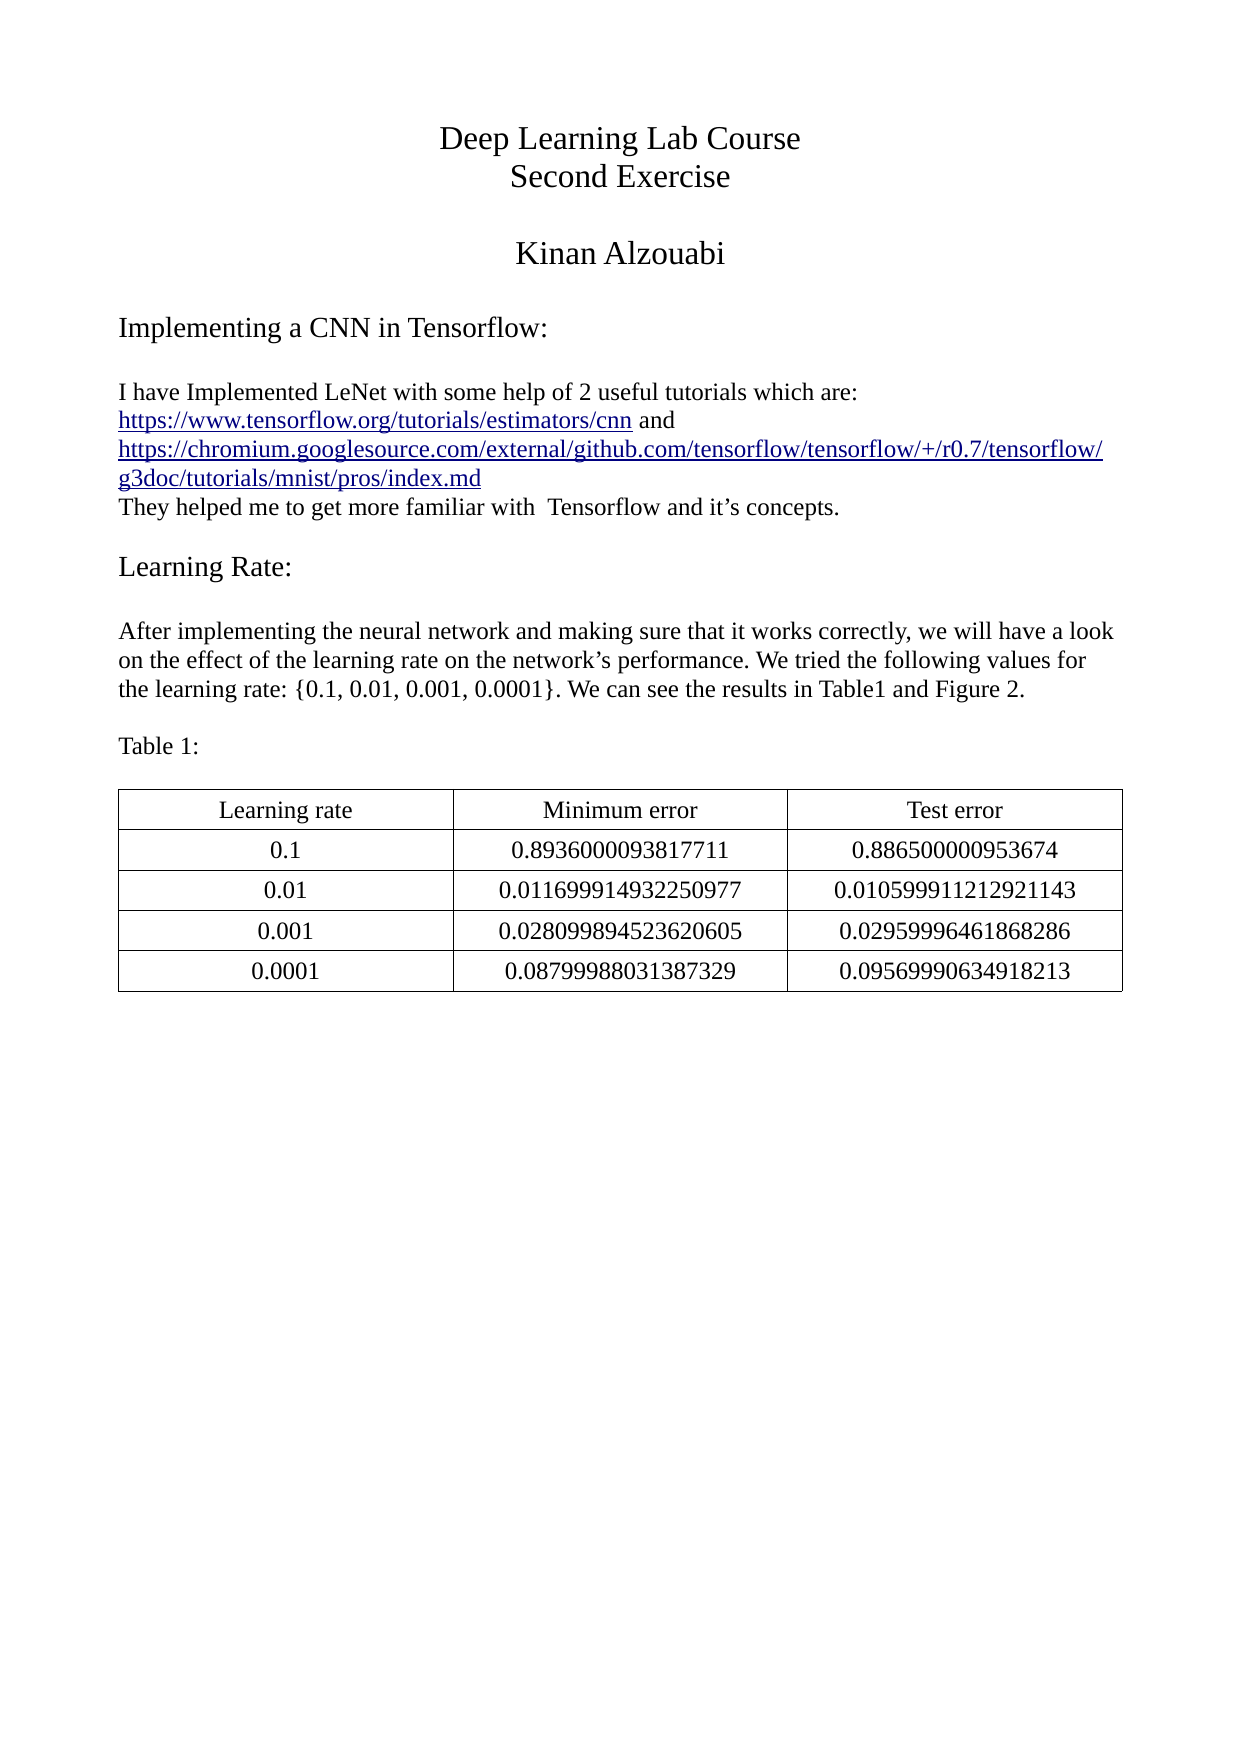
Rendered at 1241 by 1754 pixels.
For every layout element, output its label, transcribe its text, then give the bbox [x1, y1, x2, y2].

text Implementing a CNN in Tensorflow: [118, 310, 1122, 343]
table_cell 0.886500000953674 [788, 830, 1122, 869]
table_header Minimum error [454, 790, 787, 829]
table_cell 0.02959996461868286 [788, 911, 1122, 950]
table_cell 0.8936000093817711 [454, 830, 787, 869]
table_cell 0.010599911212921143 [788, 871, 1122, 910]
text After implementing the neural network and making sure that it works correctly, we will have a look on the effect of the learning rate on the network’s performance. We tried the following values for the learning rate: {0.1, 0.01, 0.001, 0.0001}. We can see the results in Table1 and Figure 2. [118, 616, 1122, 703]
text Kinan Alzouabi [118, 233, 1122, 271]
table_cell 0.028099894523620605 [454, 911, 787, 950]
text Learning Rate: [118, 549, 1122, 583]
text Deep Learning Lab Course [118, 118, 1122, 156]
table_cell 0.011699914932250977 [454, 871, 787, 910]
table_cell 0.0001 [119, 951, 453, 991]
text I have Implemented LeNet with some help of 2 useful tutorials which are: https://www.tensorflow.org/tutorials/estimators/cnn and https://chromium.googlesource.com/external/github.com/tensorflow/tensorflow/+/r0.7/tensorflow/g3doc/tutorials/mnist/pros/index.md They helped me to get more familiar with Tensorflow and it’s concepts. [118, 377, 1122, 521]
table_cell 0.1 [119, 830, 453, 869]
text Table 1: [118, 731, 1122, 760]
text Second Exercise [118, 156, 1122, 195]
table_header Test error [788, 790, 1122, 829]
table_cell 0.001 [119, 911, 453, 950]
table_cell 0.08799988031387329 [454, 951, 787, 991]
table_cell 0.01 [119, 871, 453, 910]
table_cell 0.09569990634918213 [788, 951, 1122, 991]
table_header Learning rate [119, 790, 453, 829]
